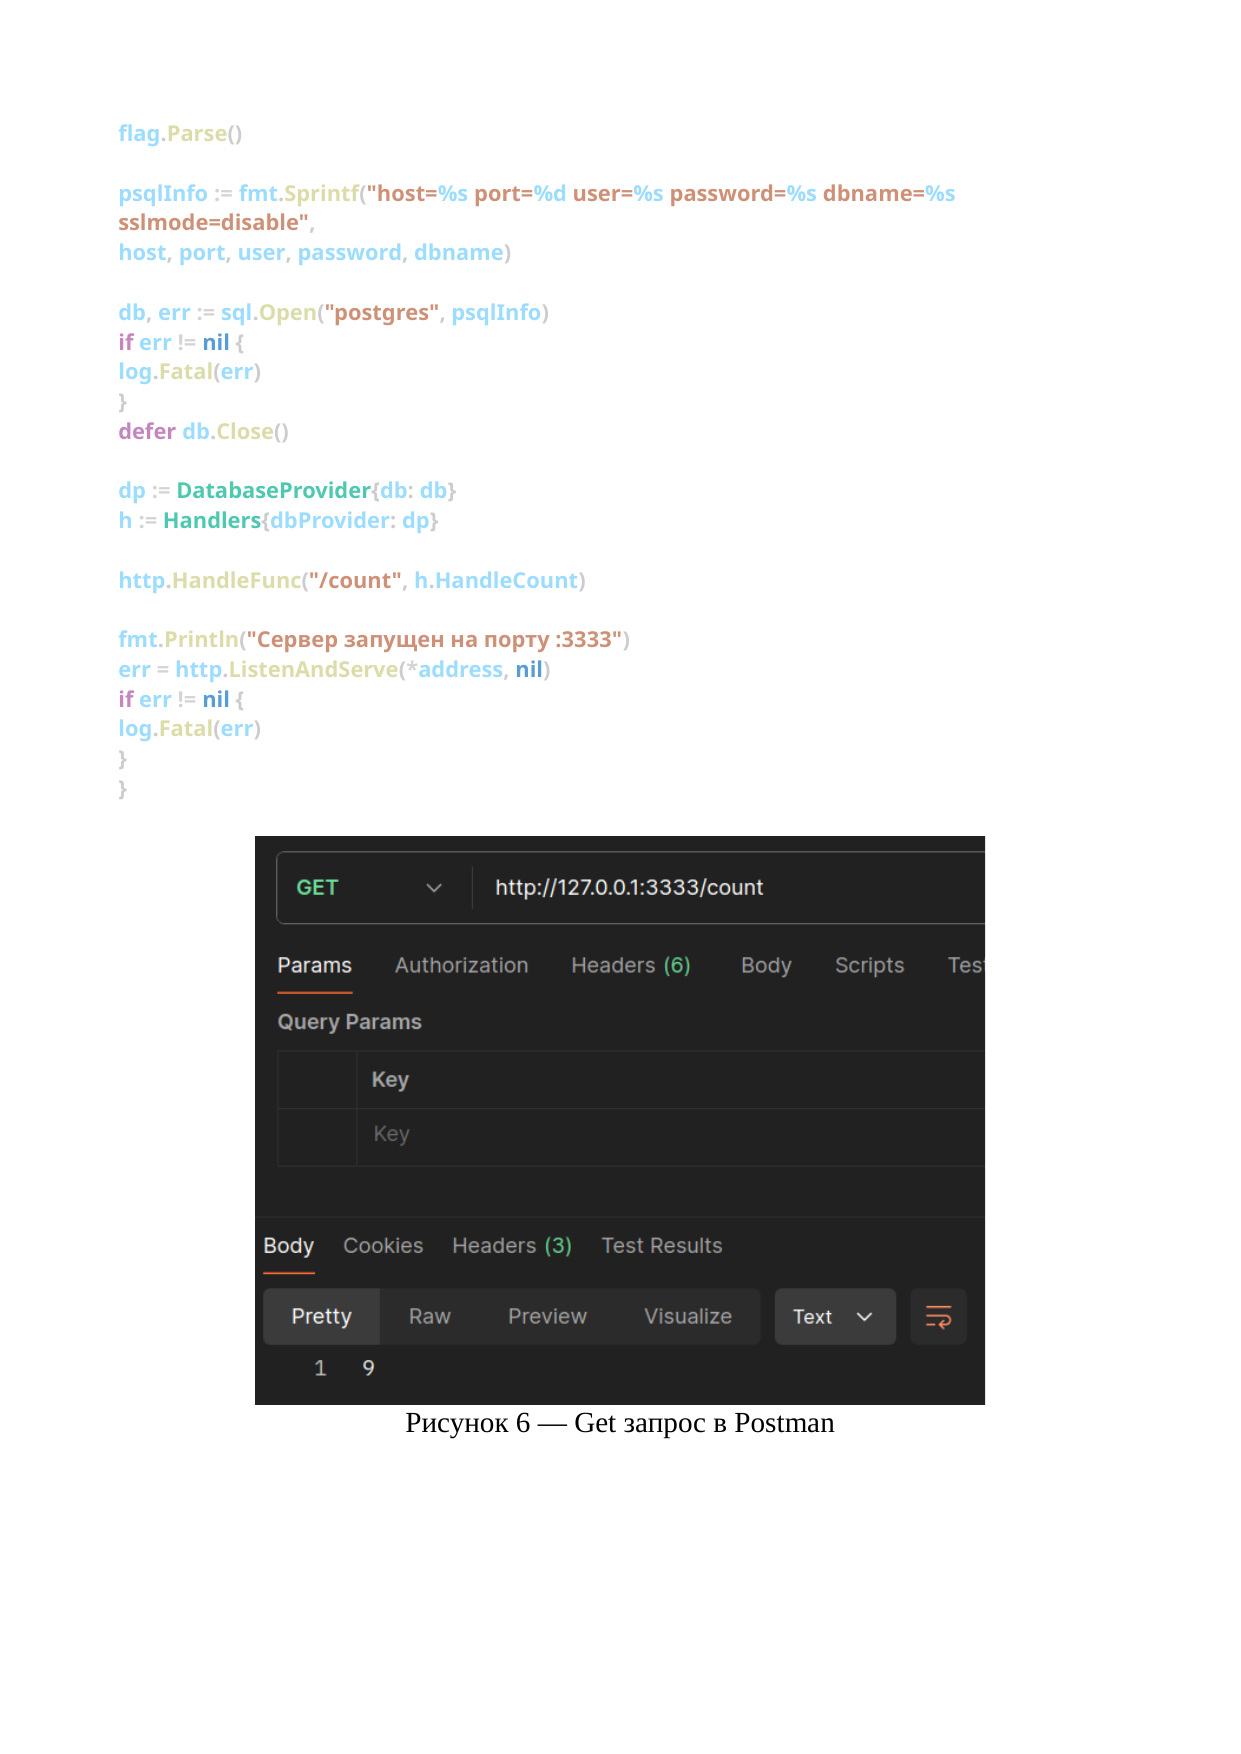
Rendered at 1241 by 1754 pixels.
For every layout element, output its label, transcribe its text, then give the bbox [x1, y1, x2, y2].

text if err != nil { [118, 684, 1122, 713]
text h := Handlers{dbProvider: dp} [118, 505, 1122, 535]
text } [118, 773, 1122, 803]
text http.HandleFunc("/count", h.HandleCount) [118, 564, 1122, 594]
text fmt.Println("Сервер запущен на порту :3333") [118, 624, 1122, 654]
text err = http.ListenAndServe(*address, nil) [118, 654, 1122, 684]
text flag.Parse() [118, 118, 1122, 148]
text } [118, 386, 1122, 416]
text log.Fatal(err) [118, 356, 1122, 386]
picture [255, 836, 986, 1405]
text dp := DatabaseProvider{db: db} [118, 475, 1122, 505]
text if err != nil { [118, 326, 1122, 356]
text db, err := sql.Open("postgres", psqlInfo) [118, 297, 1122, 326]
text defer db.Close() [118, 416, 1122, 446]
text } [118, 743, 1122, 773]
text Рисунок 6 — Get запрос в Postman [118, 836, 1122, 1438]
text log.Fatal(err) [118, 713, 1122, 743]
text host, port, user, password, dbname) [118, 237, 1122, 267]
text psqlInfo := fmt.Sprintf("host=%s port=%d user=%s password=%s dbname=%s sslmode=disable", [118, 178, 1122, 237]
